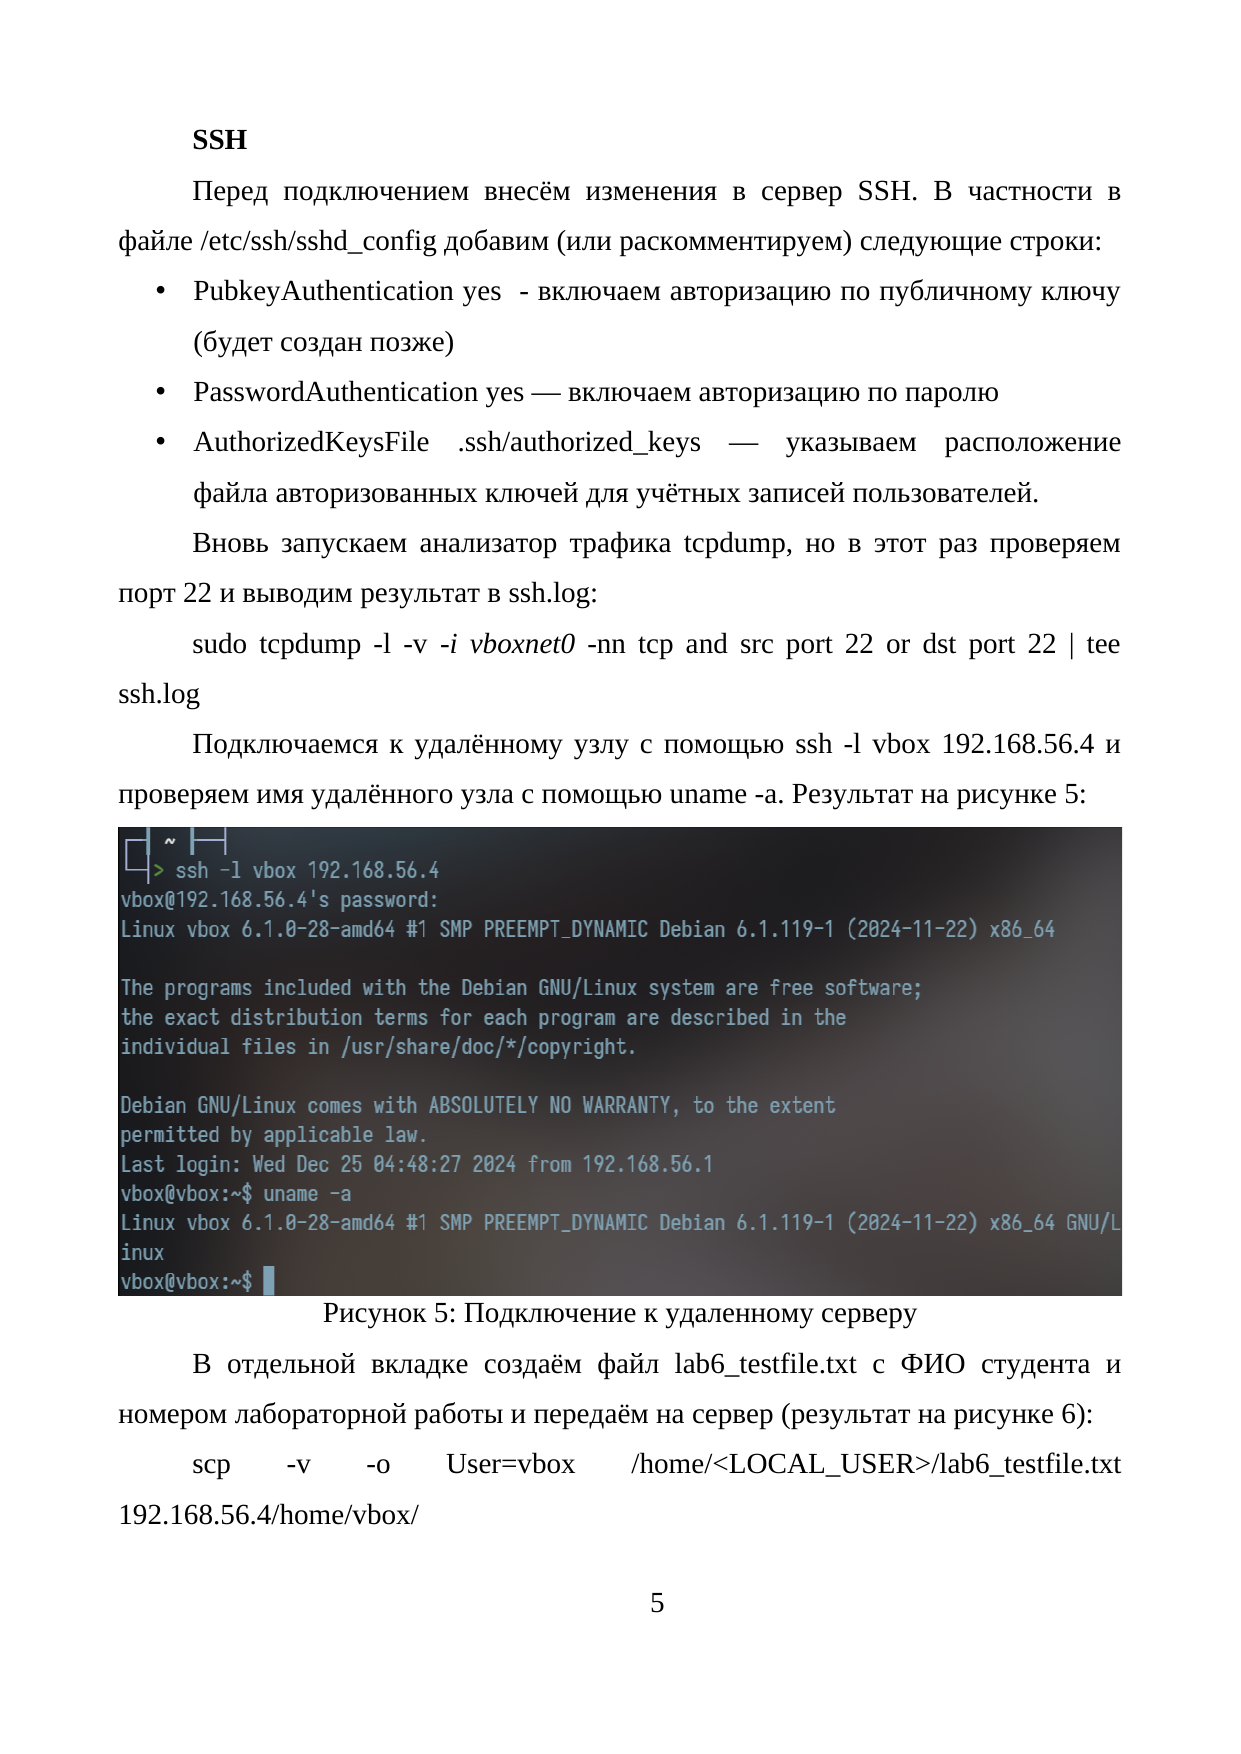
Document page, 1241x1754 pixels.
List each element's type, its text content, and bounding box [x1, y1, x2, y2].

list AuthorizedKeysFile .ssh/authorized_keys — указываем расположение файла авторизованных ключей для учётных записей пользователей. [156, 424, 1122, 508]
picture [118, 827, 1123, 1296]
list PubkeyAuthentication yes - включаем авторизацию по публичному ключу (будет создан позже) [156, 273, 1122, 357]
subtitle SSH [118, 122, 1122, 156]
text Подключаемся к удалённому узлу с помощью ssh -l vbox 192.168.56.4 и проверяем имя удалённого узла с помощью uname -a. Результат на рисунке 5: [118, 726, 1122, 810]
text scp -v -o User=vbox /home/<LOCAL_USER>/lab6_testfile.txt 192.168.56.4/home/vbox/ [118, 1446, 1122, 1530]
text Перед подключением внесём изменения в сервер SSH. В частности в файле /etc/ssh/sshd_config добавим (или раскомментируем) следующие строки: [118, 173, 1122, 256]
text Рисунок 5: Подключение к удаленному серверу [118, 1296, 1122, 1329]
list PasswordAuthentication yes — включаем авторизацию по паролю [156, 374, 1122, 408]
text sudo tcpdump -l -v -i vboxnet0 -nn tcp and src port 22 or dst port 22 | tee ssh.log [118, 626, 1122, 709]
text Вновь запускаем анализатор трафика tcpdump, но в этот раз проверяем порт 22 и выводим результат в ssh.log: [118, 525, 1122, 609]
text В отдельной вкладке создаём файл lab6_testfile.txt с ФИО студента и номером лабораторной работы и передаём на сервер (результат на рисунке 6): [118, 1346, 1122, 1430]
